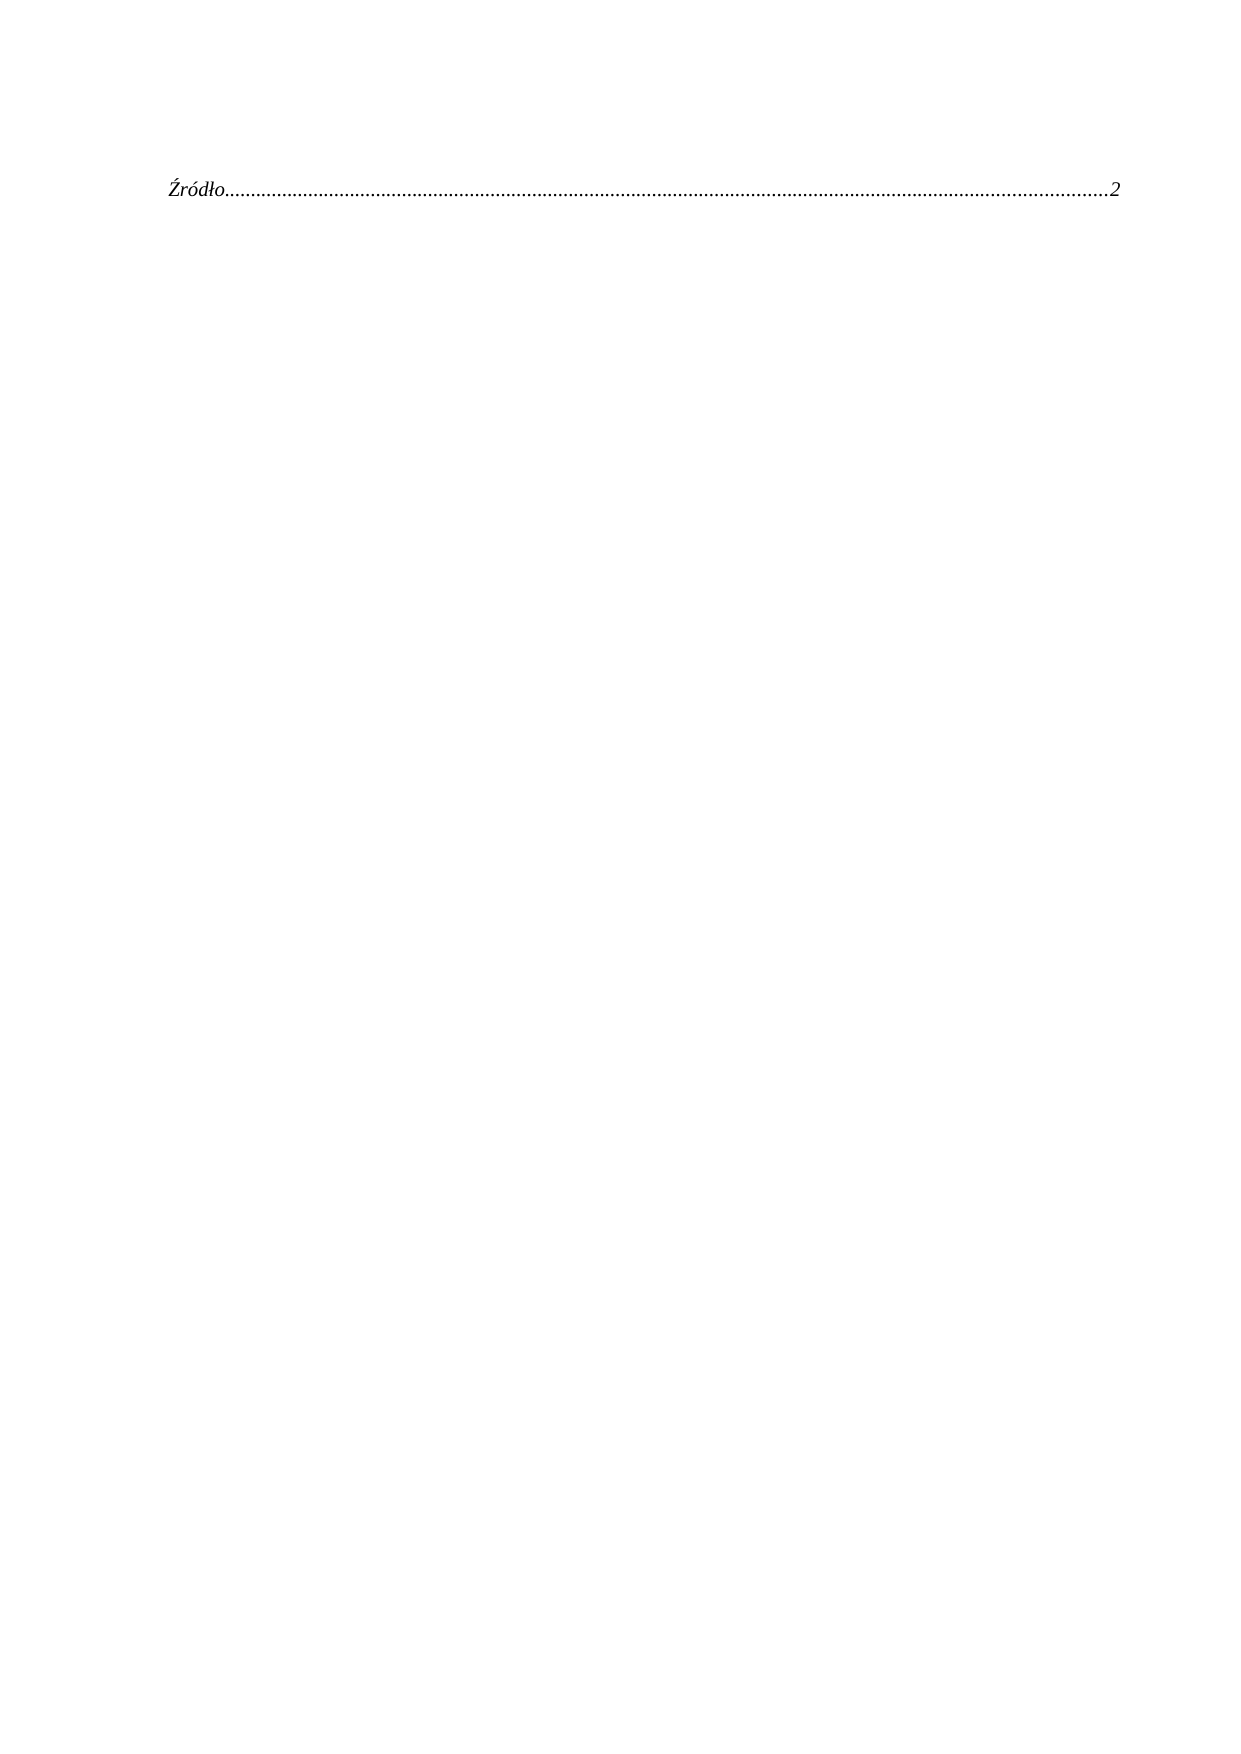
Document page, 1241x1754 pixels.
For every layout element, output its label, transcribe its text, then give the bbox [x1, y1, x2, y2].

text Źródło 2 [168, 177, 1122, 201]
